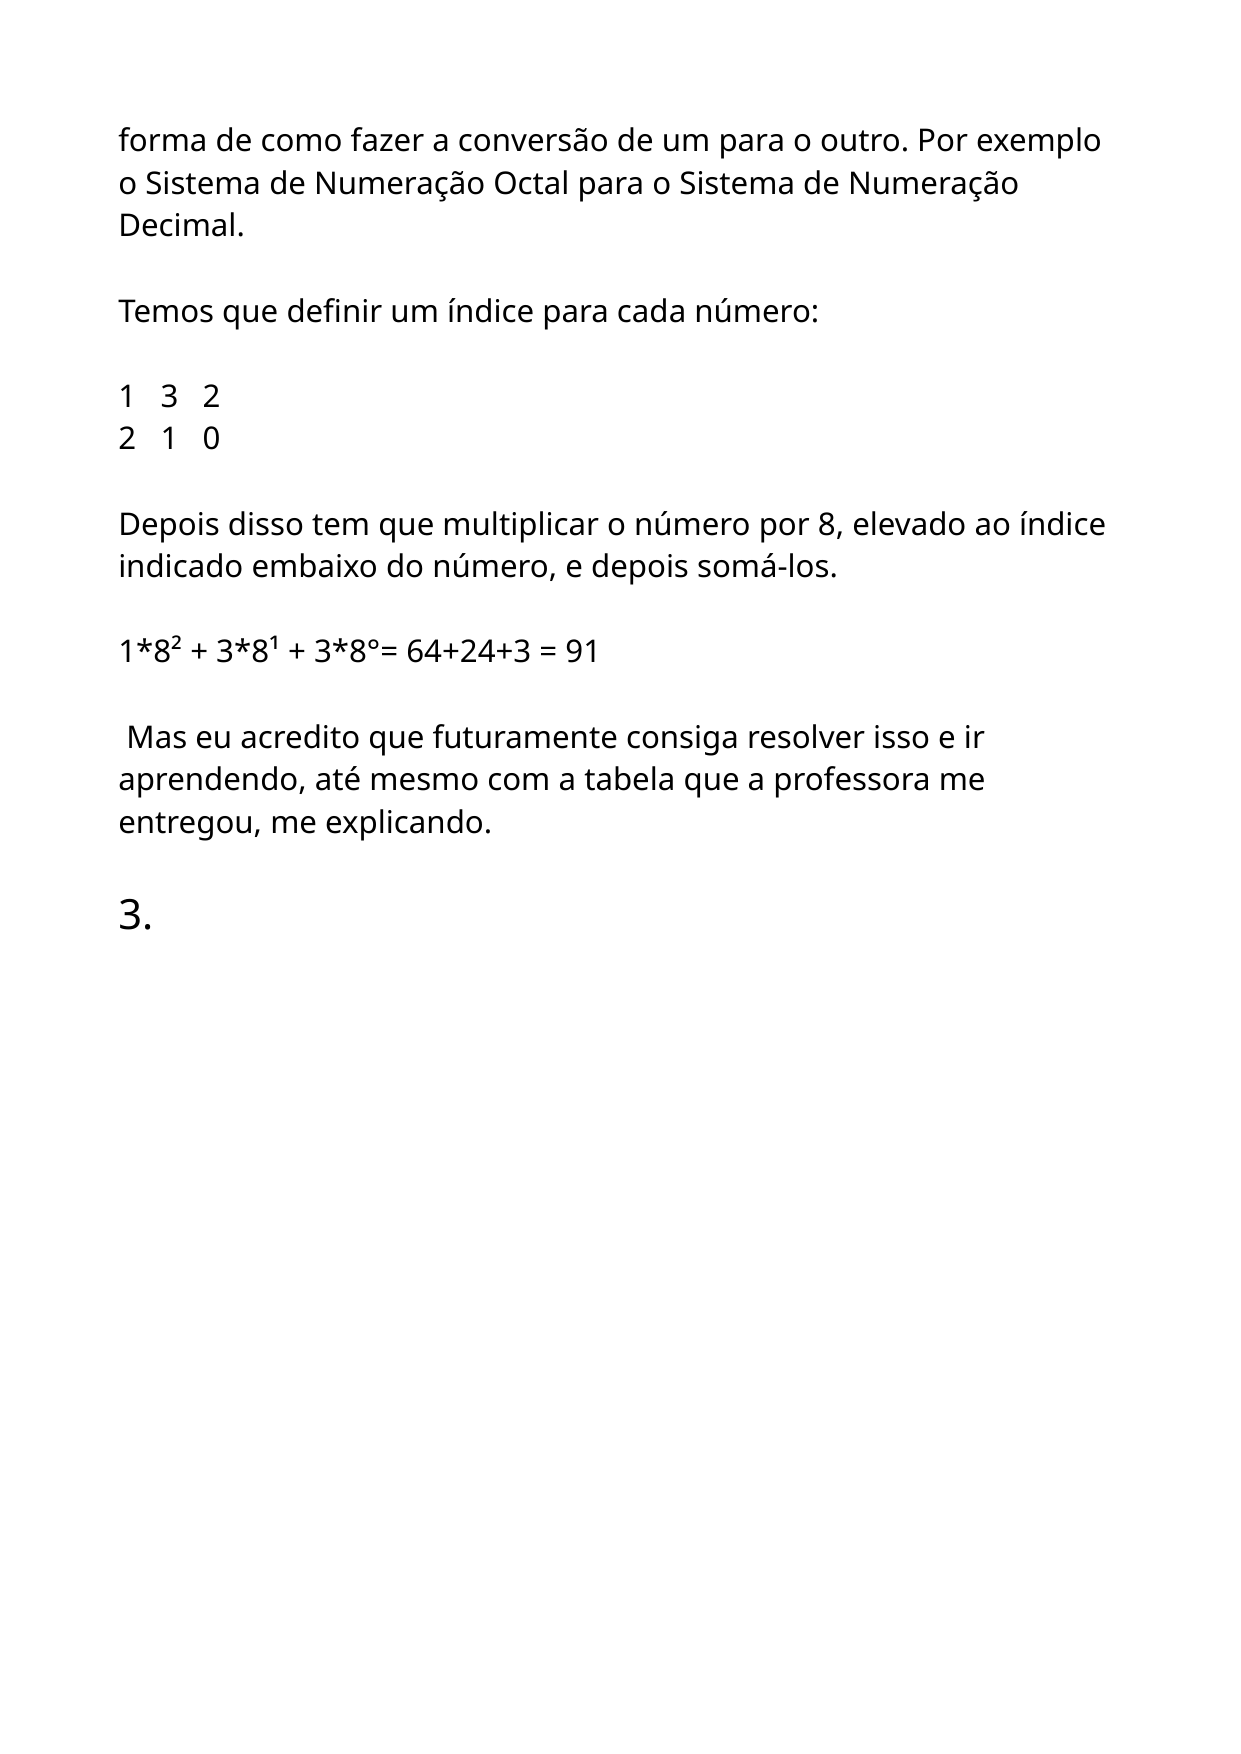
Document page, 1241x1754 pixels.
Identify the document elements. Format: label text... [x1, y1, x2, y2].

text forma de como fazer a conversão de um para o outro. Por exemplo o Sistema de Numeração Octal para o Sistema de Numeração Decimal. [118, 118, 1122, 246]
text 3. [118, 885, 1122, 942]
text Depois disso tem que multiplicar o número por 8, elevado ao índice indicado embaixo do número, e depois somá-los. [118, 502, 1122, 587]
text 1*8² + 3*8¹ + 3*8°= 64+24+3 = 91 [118, 629, 1122, 672]
text Temos que definir um índice para cada número: [118, 288, 1122, 331]
text 2 1 0 [118, 416, 1122, 459]
text Mas eu acredito que futuramente consiga resolver isso e ir aprendendo, até mesmo com a tabela que a professora me entregou, me explicando. [118, 714, 1122, 842]
text 1 3 2 [118, 374, 1122, 416]
